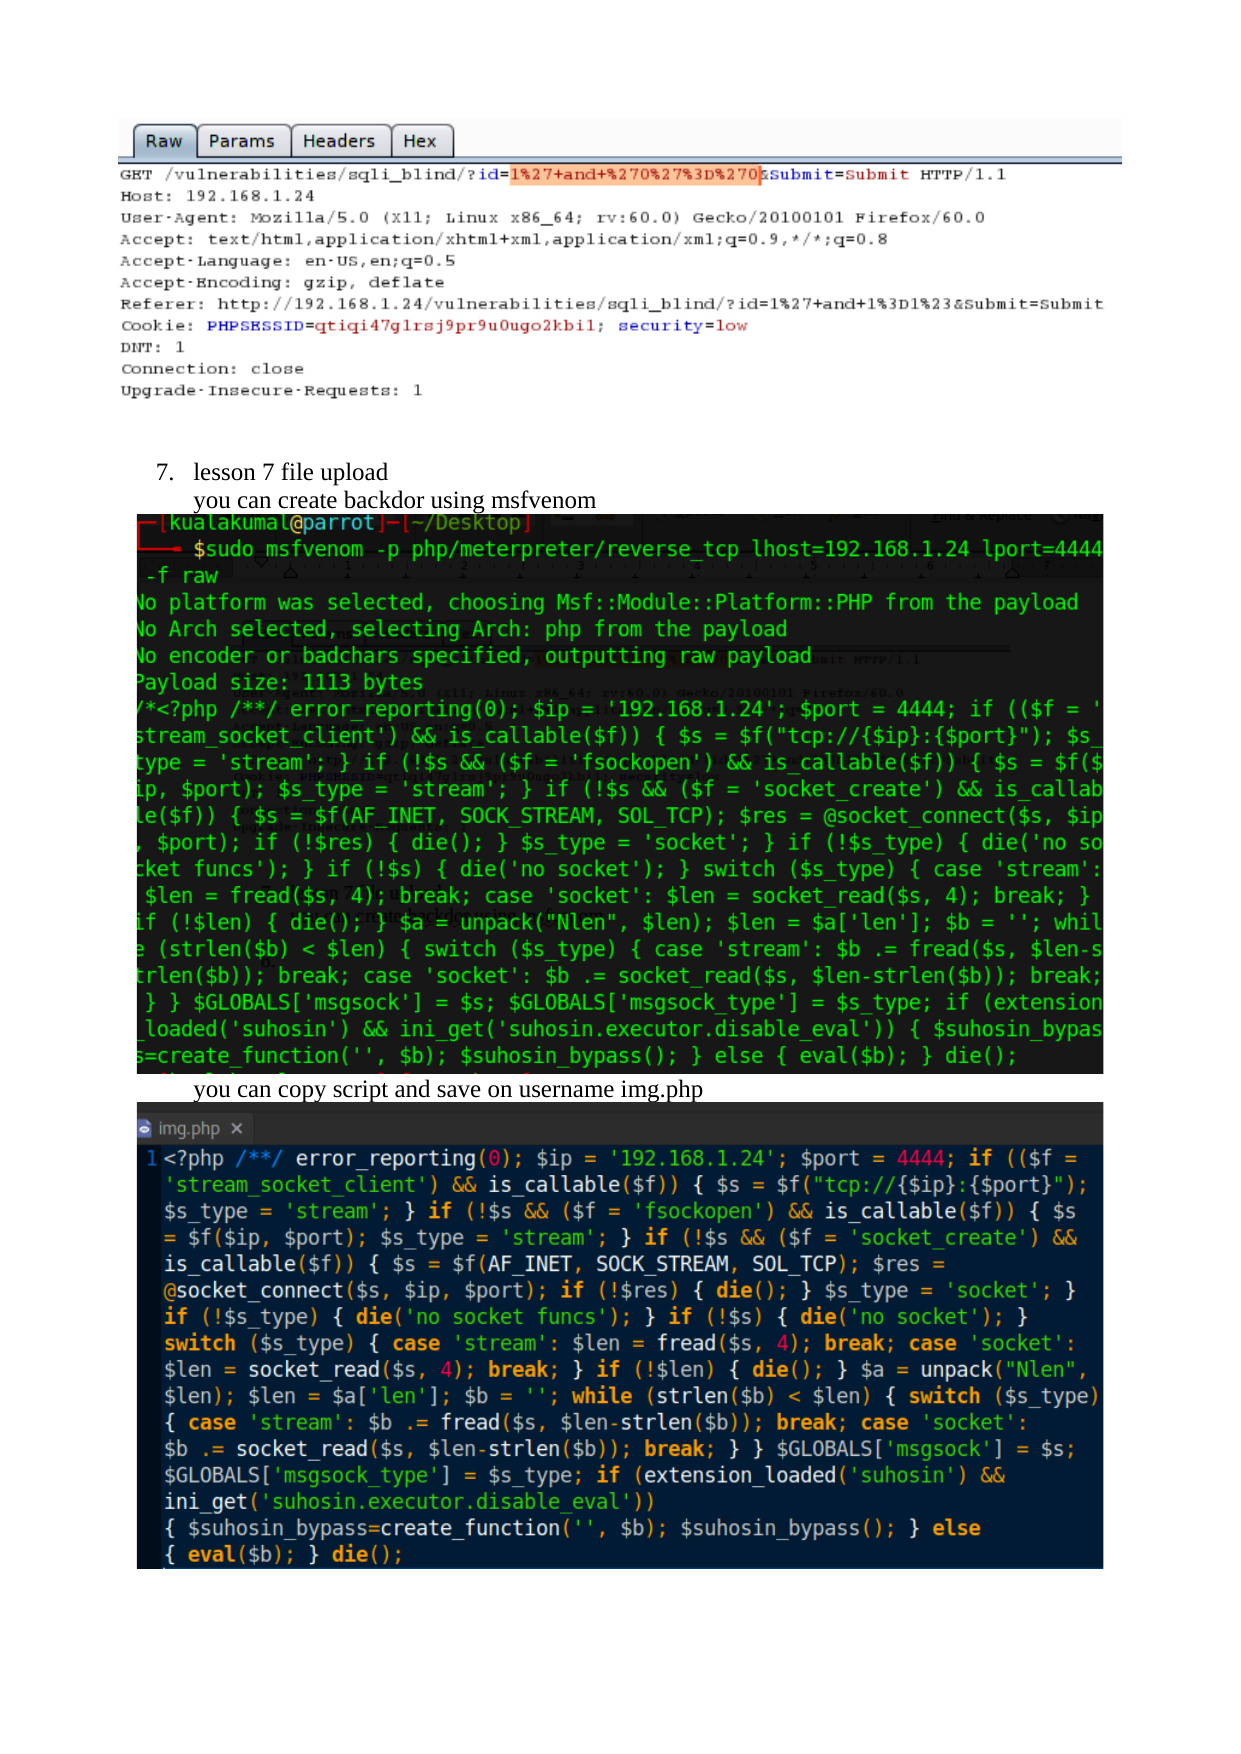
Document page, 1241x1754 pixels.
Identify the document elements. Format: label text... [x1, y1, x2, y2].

list you can copy script and save on username img.php [156, 514, 1122, 1102]
picture [136, 514, 1104, 1074]
list lesson 7 file upload [156, 457, 1122, 486]
list you can create backdor using msfvenom [156, 486, 1122, 514]
picture [118, 118, 1123, 428]
picture [136, 1102, 1104, 1569]
